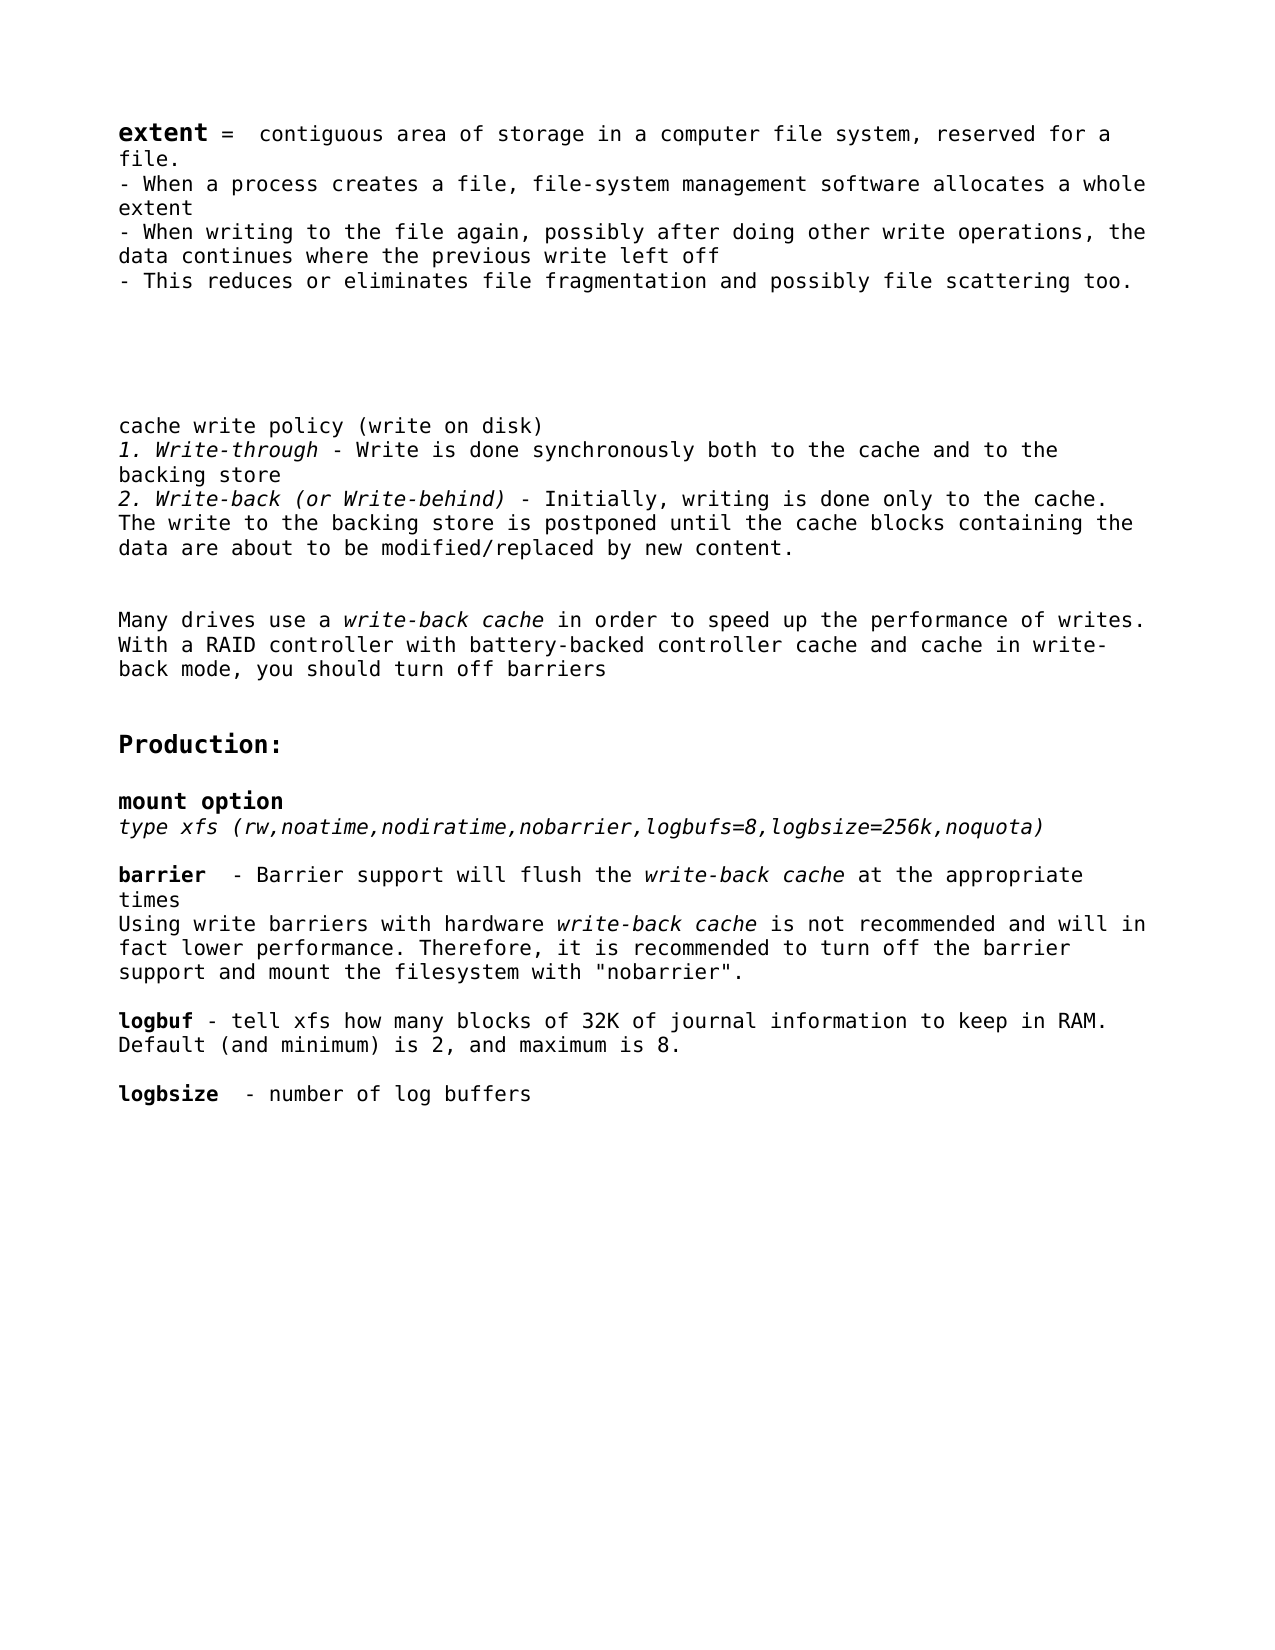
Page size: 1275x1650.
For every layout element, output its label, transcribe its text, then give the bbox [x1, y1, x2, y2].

text - This reduces or eliminates file fragmentation and possibly file scattering too. [118, 269, 1157, 293]
text Production: [118, 730, 1157, 759]
text type xfs (rw,noatime,nodiratime,nobarrier,logbufs=8,logbsize=256k,noquota) [118, 815, 1157, 839]
text barrier - Barrier support will flush the write-back cache at the appropriate times [118, 863, 1157, 912]
text extent = contiguous area of storage in a computer file system, reserved for a file. [118, 118, 1157, 172]
text - When writing to the file again, possibly after doing other write operations, the data continues where the previous write left off [118, 220, 1157, 269]
text With a RAID controller with battery-backed controller cache and cache in write-back mode, you should turn off barriers [118, 633, 1157, 681]
text cache write policy (write on disk) [118, 414, 1157, 438]
text 1. Write-through - Write is done synchronously both to the cache and to the backing store [118, 438, 1157, 487]
text logbsize - number of log buffers [118, 1082, 1157, 1106]
text mount option [118, 788, 1157, 815]
text Using write barriers with hardware write-back cache is not recommended and will in fact lower performance. Therefore, it is recommended to turn off the barrier support and mount the filesystem with "nobarrier". [118, 912, 1157, 985]
text Many drives use a write-back cache in order to speed up the performance of writes. [118, 608, 1157, 633]
text 2. Write-back (or Write-behind) - Initially, writing is done only to the cache. The write to the backing store is postponed until the cache blocks containing the data are about to be modified/replaced by new content. [118, 487, 1157, 560]
text logbuf - tell xfs how many blocks of 32K of journal information to keep in RAM. Default (and minimum) is 2, and maximum is 8. [118, 1009, 1157, 1057]
text - When a process creates a file, file-system management software allocates a whole extent [118, 172, 1157, 220]
